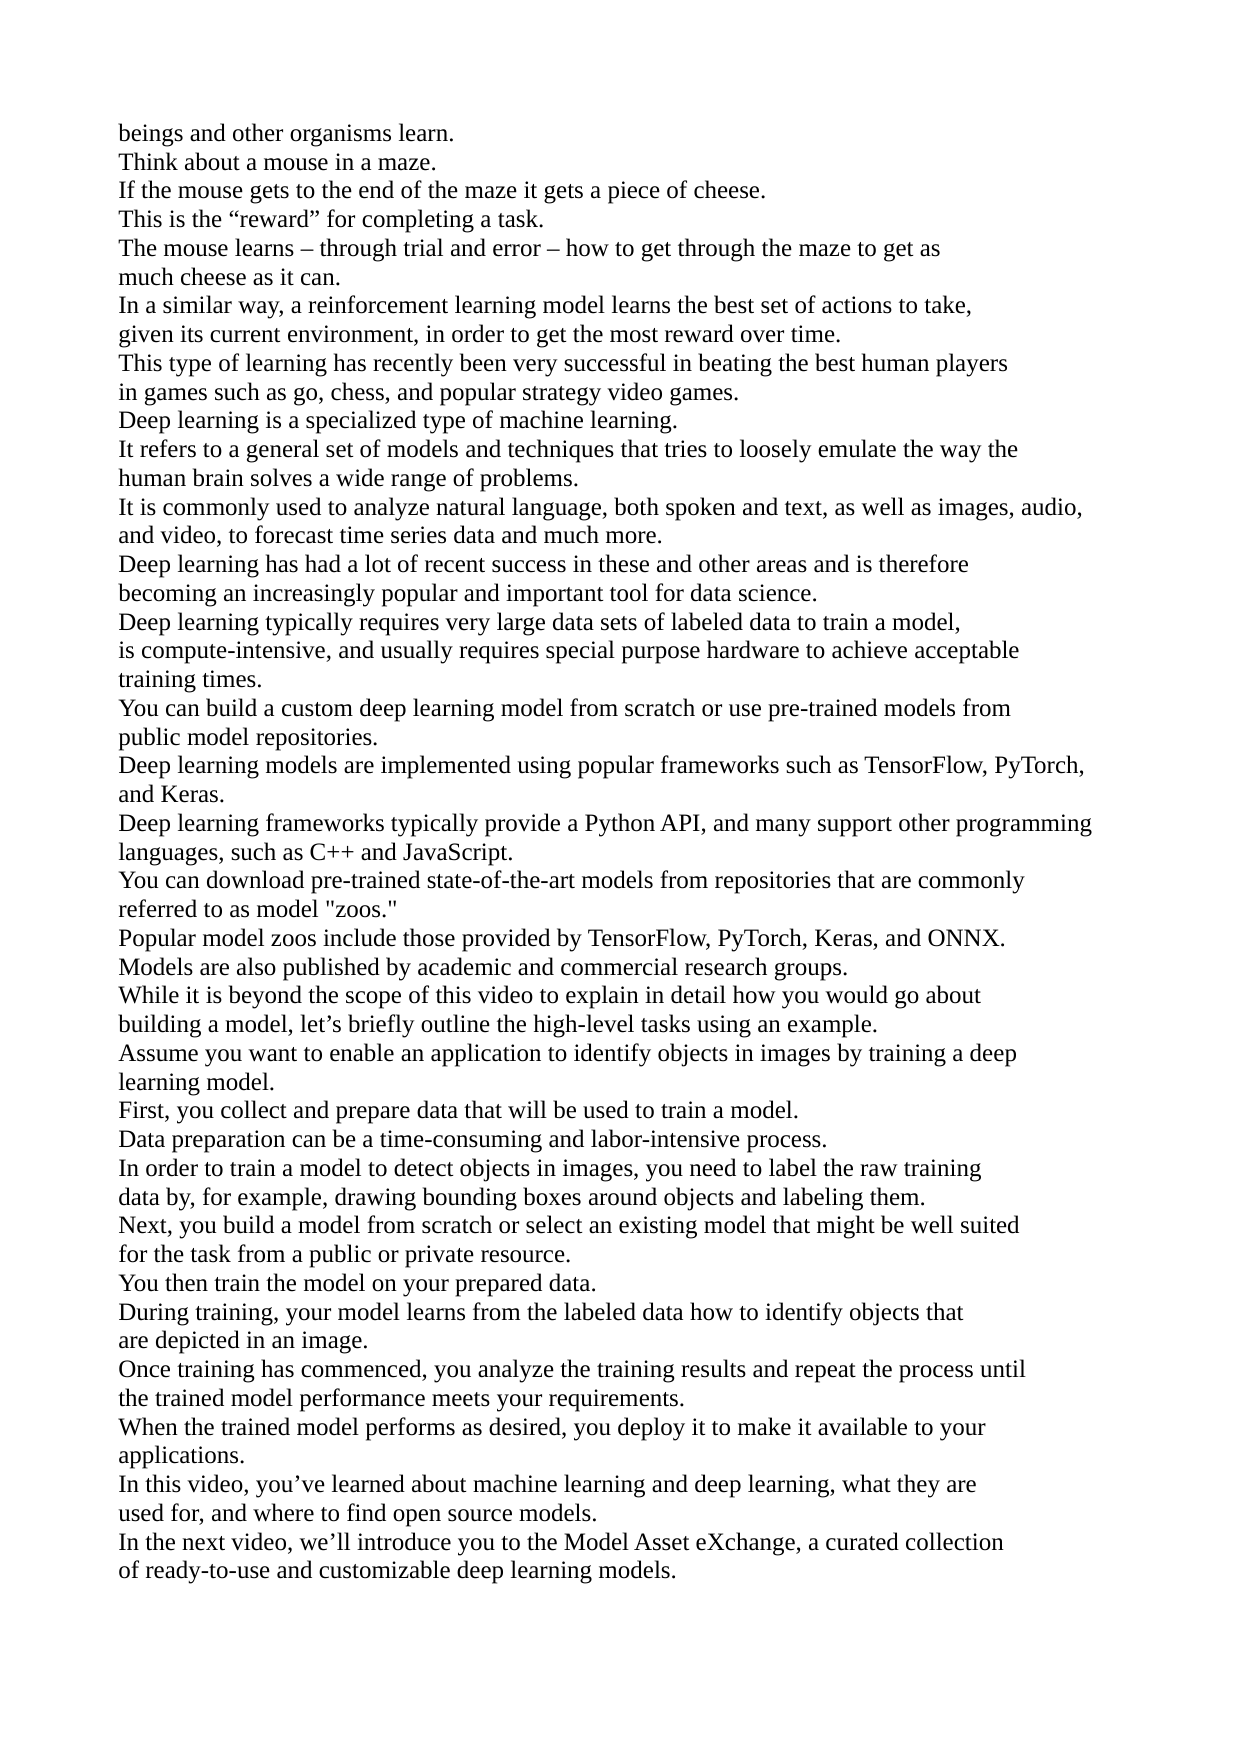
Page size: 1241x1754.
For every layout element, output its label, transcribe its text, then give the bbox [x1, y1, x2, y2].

text Next, you build a model from scratch or select an existing model that might be well suited [118, 1211, 1122, 1239]
text In a similar way, a reinforcement learning model learns the best set of actions to take, [118, 291, 1122, 319]
text human brain solves a wide range of problems. [118, 463, 1122, 492]
text used for, and where to find open source models. [118, 1498, 1122, 1527]
text While it is beyond the scope of this video to explain in detail how you would go about [118, 981, 1122, 1009]
text Deep learning has had a lot of recent success in these and other areas and is therefore [118, 549, 1122, 578]
text When the trained model performs as desired, you deploy it to make it available to your [118, 1412, 1122, 1441]
text Assume you want to enable an application to identify objects in images by training a deep [118, 1038, 1122, 1067]
text Once training has commenced, you analyze the training results and repeat the process until [118, 1354, 1122, 1383]
text Deep learning typically requires very large data sets of labeled data to train a model, [118, 607, 1122, 636]
text and video, to forecast time series data and much more. [118, 521, 1122, 549]
text Deep learning is a specialized type of machine learning. [118, 406, 1122, 434]
text are depicted in an image. [118, 1326, 1122, 1354]
text in games such as go, chess, and popular strategy video games. [118, 377, 1122, 406]
text Deep learning models are implemented using popular frameworks such as TensorFlow, PyTorch, [118, 751, 1122, 779]
text applications. [118, 1441, 1122, 1469]
text beings and other organisms learn. [118, 118, 1122, 147]
text is compute-intensive, and usually requires special purpose hardware to achieve acceptable [118, 636, 1122, 664]
text This is the “reward” for completing a task. [118, 204, 1122, 233]
text This type of learning has recently been very successful in beating the best human players [118, 348, 1122, 377]
text public model repositories. [118, 722, 1122, 751]
text In the next video, we’ll introduce you to the Model Asset eXchange, a curated collection [118, 1527, 1122, 1556]
text It refers to a general set of models and techniques that tries to loosely emulate the way the [118, 434, 1122, 463]
text and Keras. [118, 779, 1122, 808]
text Think about a mouse in a maze. [118, 147, 1122, 176]
text Deep learning frameworks typically provide a Python API, and many support other programming [118, 808, 1122, 837]
text of ready-to-use and customizable deep learning models. [118, 1556, 1122, 1584]
text You then train the model on your prepared data. [118, 1268, 1122, 1297]
text You can build a custom deep learning model from scratch or use pre-trained models from [118, 693, 1122, 722]
text languages, such as C++ and JavaScript. [118, 837, 1122, 866]
text The mouse learns – through trial and error – how to get through the maze to get as [118, 233, 1122, 262]
text data by, for example, drawing bounding boxes around objects and labeling them. [118, 1182, 1122, 1211]
text given its current environment, in order to get the most reward over time. [118, 319, 1122, 348]
text referred to as model "zoos." [118, 894, 1122, 923]
text building a model, let’s briefly outline the high-level tasks using an example. [118, 1009, 1122, 1038]
text Data preparation can be a time-consuming and labor-intensive process. [118, 1124, 1122, 1153]
text the trained model performance meets your requirements. [118, 1383, 1122, 1412]
text Popular model zoos include those provided by TensorFlow, PyTorch, Keras, and ONNX. [118, 923, 1122, 952]
text for the task from a public or private resource. [118, 1239, 1122, 1268]
text training times. [118, 664, 1122, 693]
text First, you collect and prepare data that will be used to train a model. [118, 1096, 1122, 1124]
text In order to train a model to detect objects in images, you need to label the raw training [118, 1153, 1122, 1182]
text becoming an increasingly popular and important tool for data science. [118, 578, 1122, 607]
text learning model. [118, 1067, 1122, 1096]
text In this video, you’ve learned about machine learning and deep learning, what they are [118, 1469, 1122, 1498]
text It is commonly used to analyze natural language, both spoken and text, as well as images, audio, [118, 492, 1122, 521]
text During training, your model learns from the labeled data how to identify objects that [118, 1297, 1122, 1326]
text Models are also published by academic and commercial research groups. [118, 952, 1122, 981]
text You can download pre-trained state-of-the-art models from repositories that are commonly [118, 866, 1122, 894]
text much cheese as it can. [118, 262, 1122, 291]
text If the mouse gets to the end of the maze it gets a piece of cheese. [118, 176, 1122, 204]
